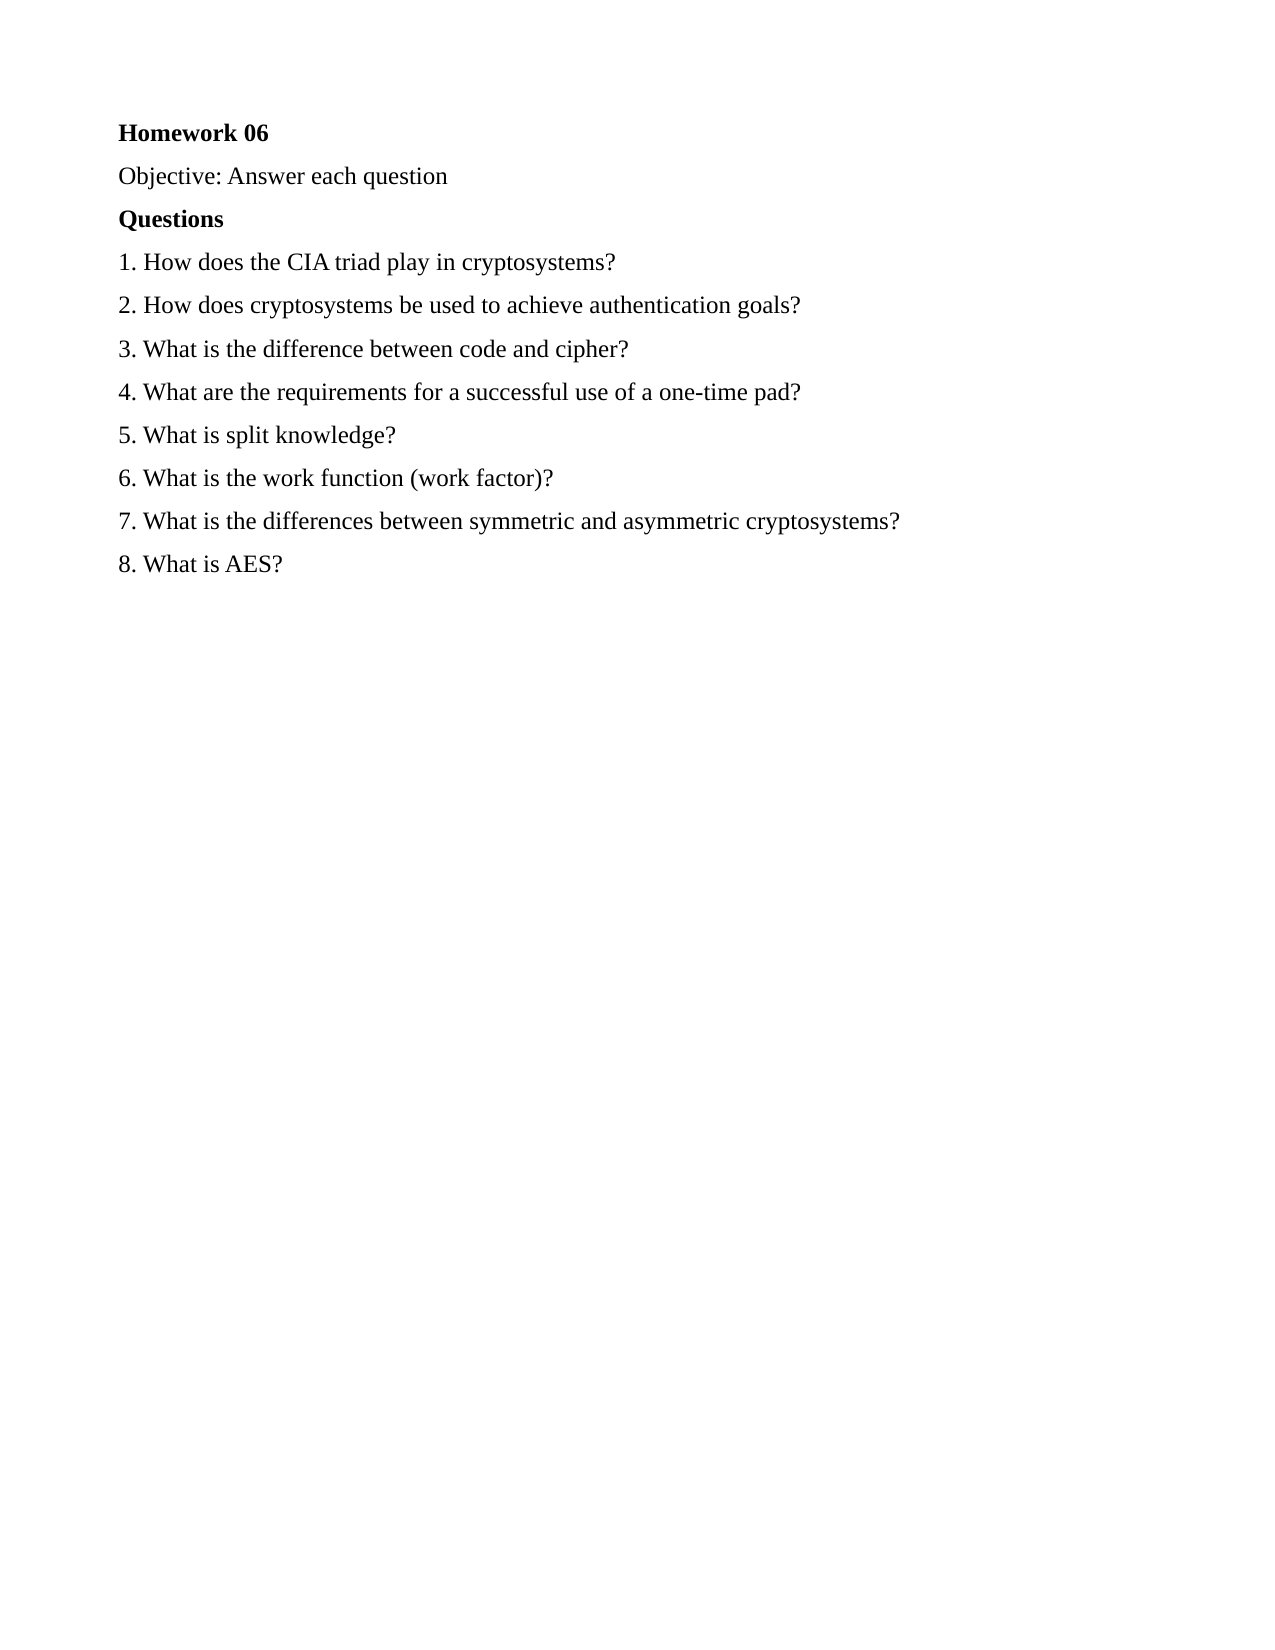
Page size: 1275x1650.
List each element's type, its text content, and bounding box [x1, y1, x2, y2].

text 3. What is the difference between code and cipher? [118, 334, 1157, 362]
text 2. How does cryptosystems be used to achieve authentication goals? [118, 291, 1157, 319]
text 4. What are the requirements for a successful use of a one-time pad? [118, 377, 1157, 406]
text Objective: Answer each question [118, 161, 1157, 190]
text 5. What is split knowledge? [118, 420, 1157, 449]
text 1. How does the CIA triad play in cryptosystems? [118, 247, 1157, 276]
text 7. What is the differences between symmetric and asymmetric cryptosystems? [118, 506, 1157, 535]
text 8. What is AES? [118, 549, 1157, 578]
text 6. What is the work function (work factor)? [118, 463, 1157, 492]
text Questions [118, 204, 1157, 233]
text Homework 06 [118, 118, 1157, 147]
